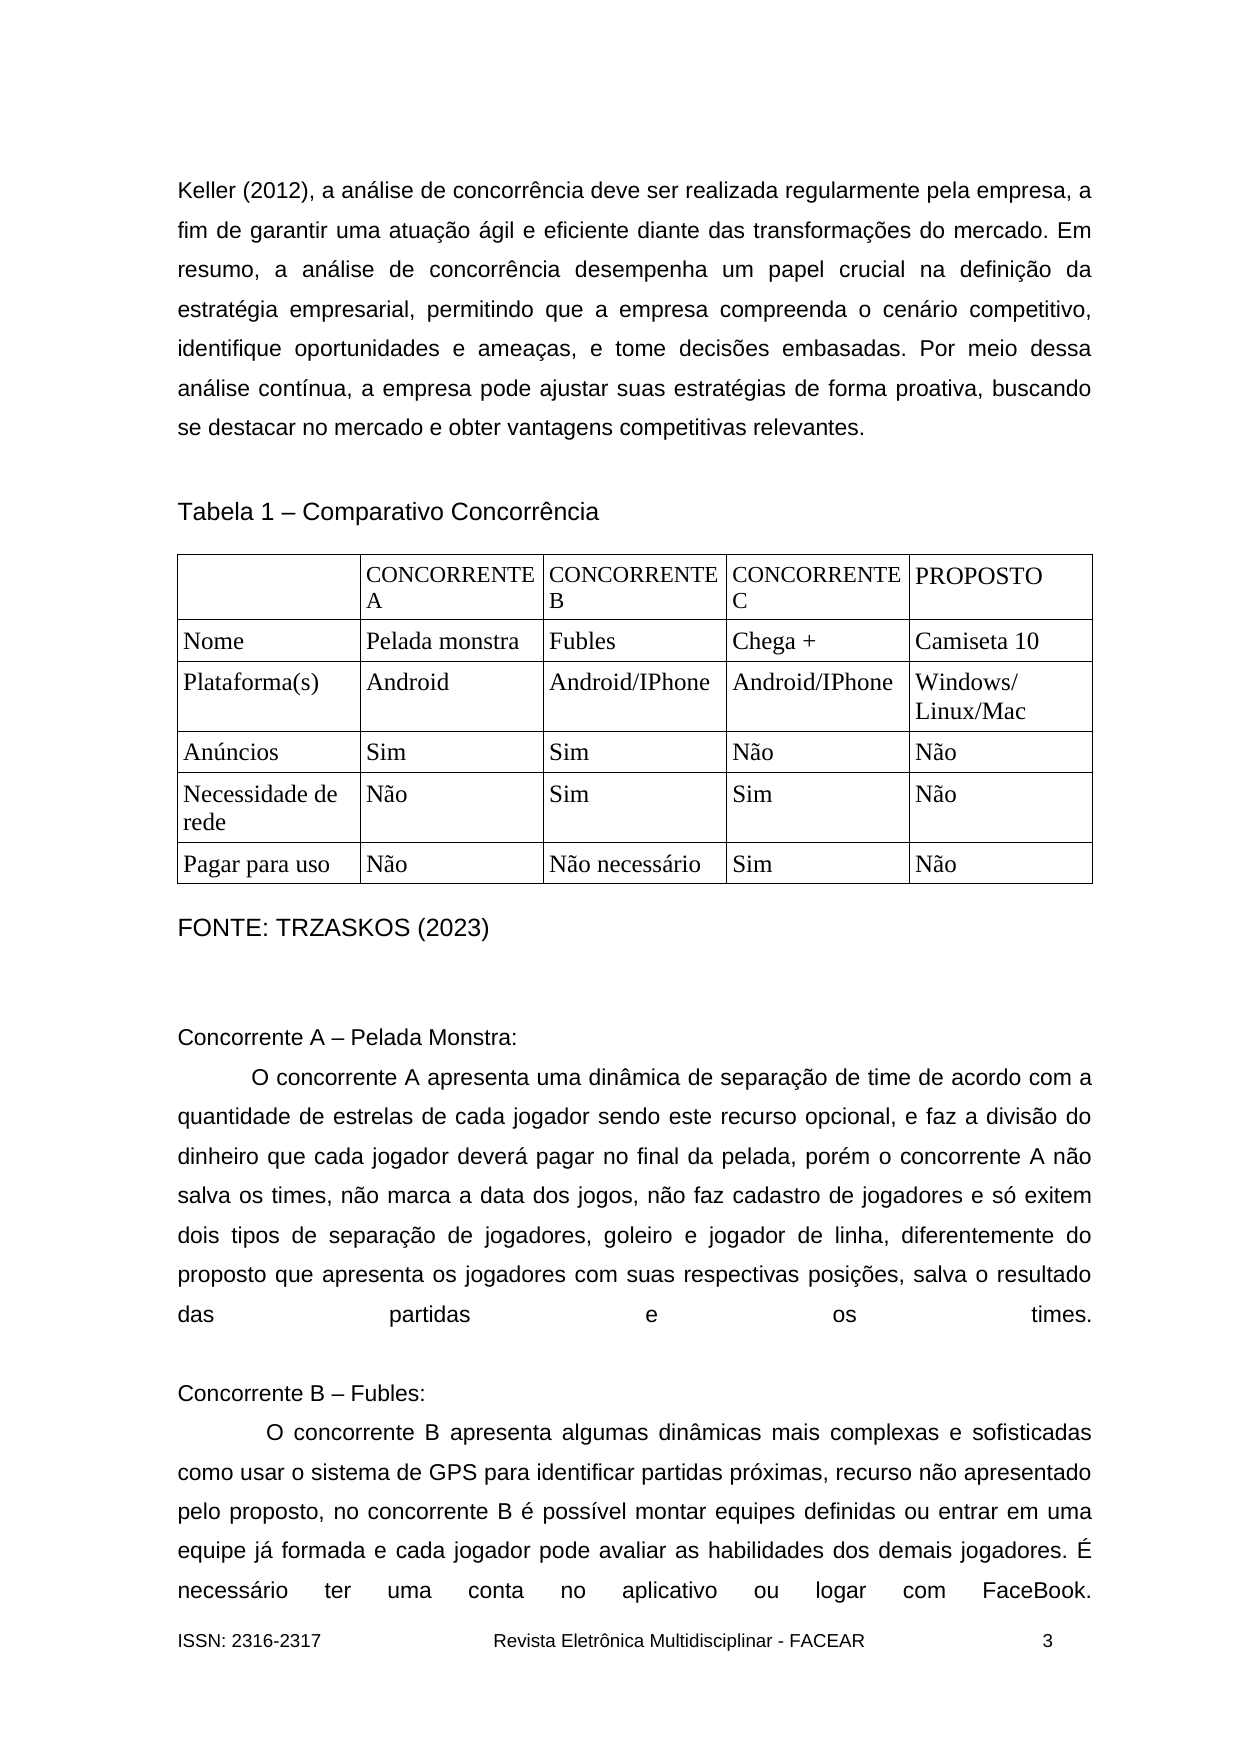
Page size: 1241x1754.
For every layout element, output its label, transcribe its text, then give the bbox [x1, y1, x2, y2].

text O concorrente A apresenta uma dinâmica de separação de time de acordo com a quantidade de estrelas de cada jogador sendo este recurso opcional, e faz a divisão do dinheiro que cada jogador deverá pagar no final da pelada, porém o concorrente A não salva os times, não marca a data dos jogos, não faz cadastro de jogadores e só exitem dois tipos de separação de jogadores, goleiro e jogador de linha, diferentemente do proposto que apresenta os jogadores com suas respectivas posições, salva o resultado das partidas e os times. [177, 1064, 1092, 1366]
text FONTE: TRZASKOS (2023) [177, 913, 1092, 942]
table_cell Android/IPhone [544, 662, 726, 731]
table_cell Pagar para uso [178, 843, 360, 883]
table_cell Não [910, 843, 1092, 883]
table_header CONCORRENTE B [544, 555, 726, 619]
table_header PROPOSTO [910, 555, 1092, 619]
table_cell Não [361, 843, 543, 883]
table_cell Sim [727, 843, 909, 883]
table_cell Sim [544, 773, 726, 842]
text O concorrente B apresenta algumas dinâmicas mais complexas e sofisticadas como usar o sistema de GPS para identificar partidas próximas, recurso não apresentado pelo proposto, no concorrente B é possível montar equipes definidas ou entrar em uma equipe já formada e cada jogador pode avaliar as habilidades dos demais jogadores. É necessário ter uma conta no aplicativo ou logar com FaceBook. [177, 1419, 1092, 1603]
table_cell Não [910, 773, 1092, 842]
table_cell Não [727, 732, 909, 772]
table_cell Não [361, 773, 543, 842]
table_cell Fubles [544, 620, 726, 661]
table_cell Sim [727, 773, 909, 842]
text Concorrente A – Pelada Monstra: [177, 985, 1092, 1051]
table_cell Chega + [727, 620, 909, 661]
table_cell Camiseta 10 [910, 620, 1092, 661]
table_cell Anúncios [178, 732, 360, 772]
table_cell Não necessário [544, 843, 726, 883]
table_header CONCORRENTE A [361, 555, 543, 619]
table_cell Android [361, 662, 543, 731]
table_cell Necessidade de rede [178, 773, 360, 842]
text Tabela 1 – Comparativo Concorrência [177, 497, 1092, 525]
table_cell Windows/Linux/Mac [910, 662, 1092, 731]
text Concorrente B – Fubles: [177, 1379, 1092, 1406]
table_header CONCORRENTE C [727, 555, 909, 619]
table_cell Sim [544, 732, 726, 772]
table_cell Plataforma(s) [178, 662, 360, 731]
text Keller (2012), a análise de concorrência deve ser realizada regularmente pela empresa, a fim de garantir uma atuação ágil e eficiente diante das transformações do mercado. Em resumo, a análise de concorrência desempenha um papel crucial na definição da estratégia empresarial, permitindo que a empresa compreenda o cenário competitivo, identifique oportunidades e ameaças, e tome decisões embasadas. Por meio dessa análise contínua, a empresa pode ajustar suas estratégias de forma proativa, buscando se destacar no mercado e obter vantagens competitivas relevantes. [177, 177, 1092, 440]
table_cell Nome [178, 620, 360, 661]
table_header [178, 555, 360, 619]
table_cell Não [910, 732, 1092, 772]
table_cell Sim [361, 732, 543, 772]
table_cell Pelada monstra [361, 620, 543, 661]
table_cell Android/IPhone [727, 662, 909, 731]
